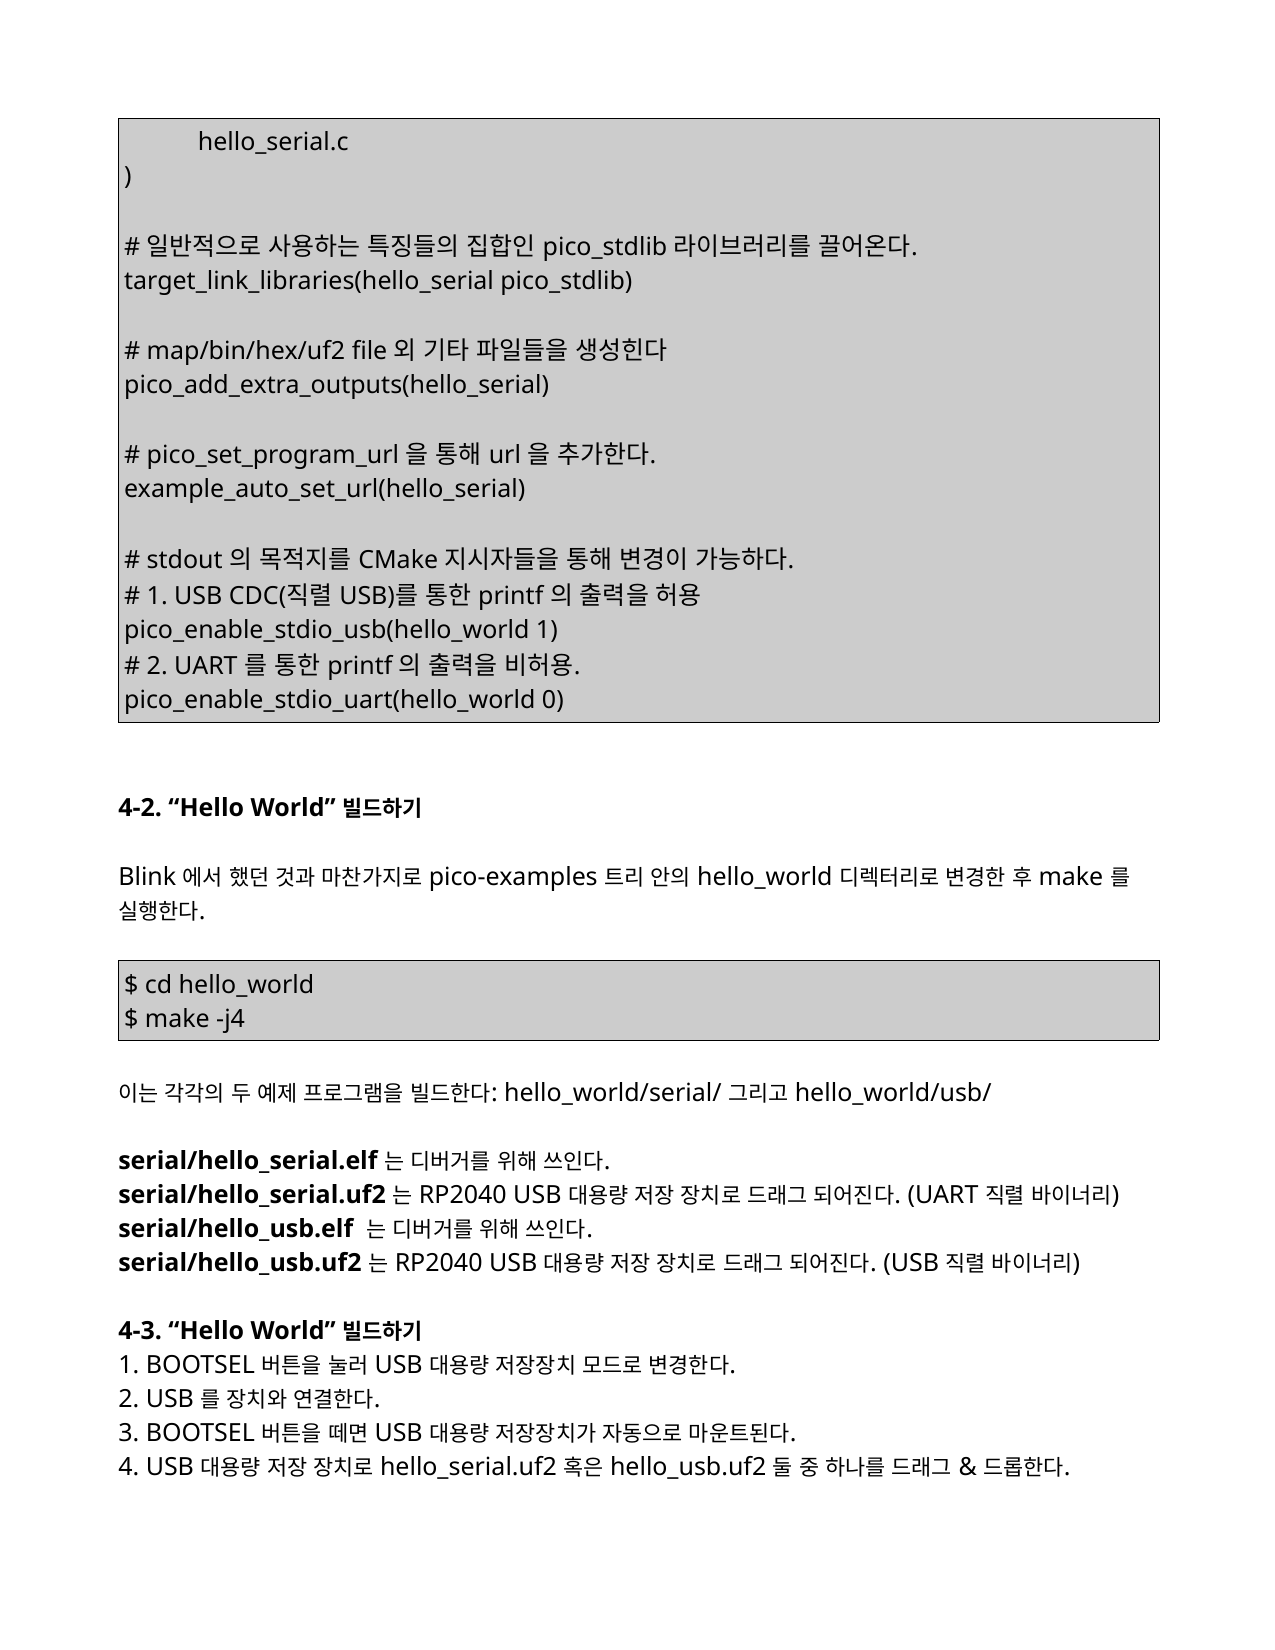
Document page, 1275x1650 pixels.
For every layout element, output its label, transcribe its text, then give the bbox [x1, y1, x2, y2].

text 이는 각각의 두 예제 프로그램을 빌드한다: hello_world/serial/ 그리고 hello_world/usb/ [118, 1074, 1157, 1108]
text 4. USB 대용량 저장 장치로 hello_serial.uf2 혹은 hello_usb.uf2 둘 중 하나를 드래그 & 드롭한다. [118, 1449, 1157, 1483]
text 1. BOOTSEL 버튼을 눌러 USB 대용량 저장장치 모드로 변경한다. [118, 1347, 1157, 1381]
text Blink 에서 했던 것과 마찬가지로 pico-examples 트리 안의 hello_world 디렉터리로 변경한 후 make 를 실행한다. [118, 858, 1157, 926]
text serial/hello_usb.uf2 는 RP2040 USB 대용량 저장 장치로 드래그 되어진다. (USB 직렬 바이너리) [118, 1244, 1157, 1279]
text serial/hello_serial.elf 는 디버거를 위해 쓰인다. [118, 1142, 1157, 1176]
text serial/hello_usb.elf 는 디버거를 위해 쓰인다. [118, 1211, 1157, 1244]
table_header hello_serial.c ) # 일반적으로 사용하는 특징들의 집합인 pico_stdlib 라이브러리를 끌어온다. target_link_libraries(hello_serial pico_stdlib) # map/bin/hex/uf2 file 외 기타 파일들을 생성힌다 pico_add_extra_outputs(hello_serial) # pico_set_program_url 을 통해 url 을 추가한다. example_auto_set_url(hello_serial) # stdout 의 목적지를 CMake 지시자들을 통해 변경이 가능하다. # 1. USB CDC(직렬 USB)를 통한 printf 의 출력을 허용 pico_enable_stdio_usb(hello_world 1) # 2. UART 를 통한 printf 의 출력을 비허용. pico_enable_stdio_uart(hello_world 0) [119, 119, 1159, 722]
text serial/hello_serial.uf2 는 RP2040 USB 대용량 저장 장치로 드래그 되어진다. (UART 직렬 바이너리) [118, 1176, 1157, 1211]
text 4-3. “Hello World” 빌드하기 [118, 1313, 1157, 1347]
text 4-2. “Hello World” 빌드하기 [118, 790, 1157, 824]
text 2. USB 를 장치와 연결한다. [118, 1381, 1157, 1415]
table_header $ cd hello_world $ make -j4 [119, 961, 1159, 1040]
text 3. BOOTSEL 버튼을 떼면 USB 대용량 저장장치가 자동으로 마운트된다. [118, 1415, 1157, 1449]
